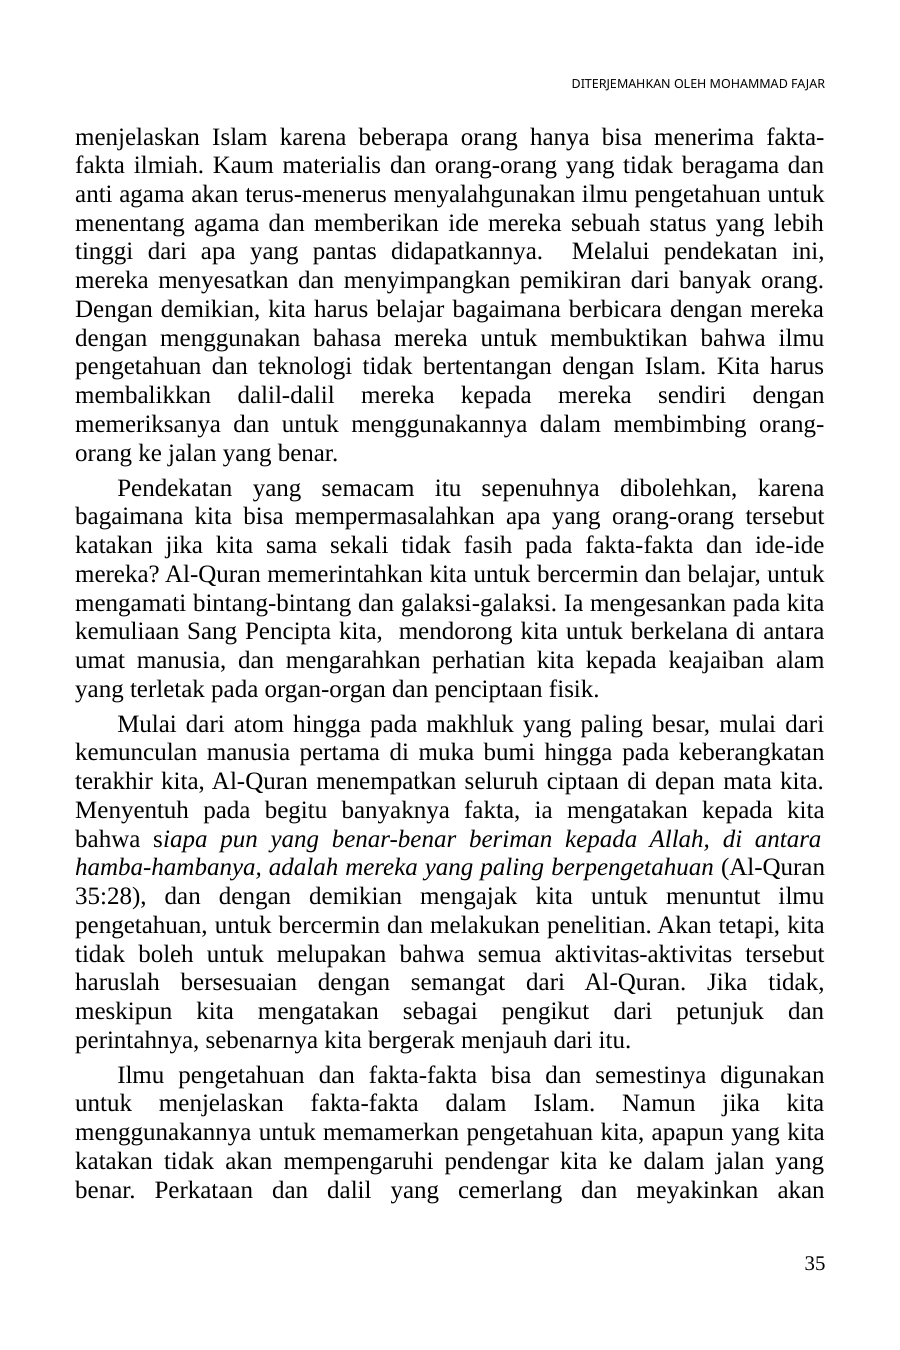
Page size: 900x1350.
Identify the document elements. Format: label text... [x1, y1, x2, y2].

text Pendekatan yang semacam itu sepenuhnya dibolehkan, karena bagaimana kita bisa mempermasalahkan apa yang orang-orang tersebut katakan jika kita sama sekali tidak fasih pada fakta-fakta dan ide-ide mereka? Al-Quran memerintahkan kita untuk bercermin dan belajar, untuk mengamati bintang-bintang dan galaksi-galaksi. Ia mengesankan pada kita kemuliaan Sang Pencipta kita, mendorong kita untuk berkelana di antara umat manusia, dan mengarahkan perhatian kita kepada keajaiban alam yang terletak pada organ-organ dan penciptaan fisik. [75, 473, 825, 703]
text menjelaskan Islam karena beberapa orang hanya bisa menerima fakta-fakta ilmiah. Kaum materialis dan orang-orang yang tidak beragama dan anti agama akan terus-menerus menyalahgunakan ilmu pengetahuan untuk menentang agama dan memberikan ide mereka sebuah status yang lebih tinggi dari apa yang pantas didapatkannya. Melalui pendekatan ini, mereka menyesatkan dan menyimpangkan pemikiran dari banyak orang. Dengan demikian, kita harus belajar bagaimana berbicara dengan mereka dengan menggunakan bahasa mereka untuk membuktikan bahwa ilmu pengetahuan dan teknologi tidak bertentangan dengan Islam. Kita harus membalikkan dalil-dalil mereka kepada mereka sendiri dengan memeriksanya dan untuk menggunakannya dalam membimbing orang-orang ke jalan yang benar. [75, 122, 825, 467]
text Mulai dari atom hingga pada makhluk yang paling besar, mulai dari kemunculan manusia pertama di muka bumi hingga pada keberangkatan terakhir kita, Al-Quran menempatkan seluruh ciptaan di depan mata kita. Menyentuh pada begitu banyaknya fakta, ia mengatakan kepada kita bahwa siapa pun yang benar-benar beriman kepada Allah, di antara hamba-hambanya, adalah mereka yang paling berpengetahuan (Al-Quran 35:28), dan dengan demikian mengajak kita untuk menuntut ilmu pengetahuan, untuk bercermin dan melakukan penelitian. Akan tetapi, kita tidak boleh untuk melupakan bahwa semua aktivitas-aktivitas tersebut haruslah bersesuaian dengan semangat dari Al-Quran. Jika tidak, meskipun kita mengatakan sebagai pengikut dari petunjuk dan perintahnya, sebenarnya kita bergerak menjauh dari itu. [75, 709, 825, 1054]
text Ilmu pengetahuan dan fakta-fakta bisa dan semestinya digunakan untuk menjelaskan fakta-fakta dalam Islam. Namun jika kita menggunakannya untuk memamerkan pengetahuan kita, apapun yang kita katakan tidak akan mempengaruhi pendengar kita ke dalam jalan yang benar. Perkataan dan dalil yang cemerlang dan meyakinkan akan [75, 1060, 825, 1203]
